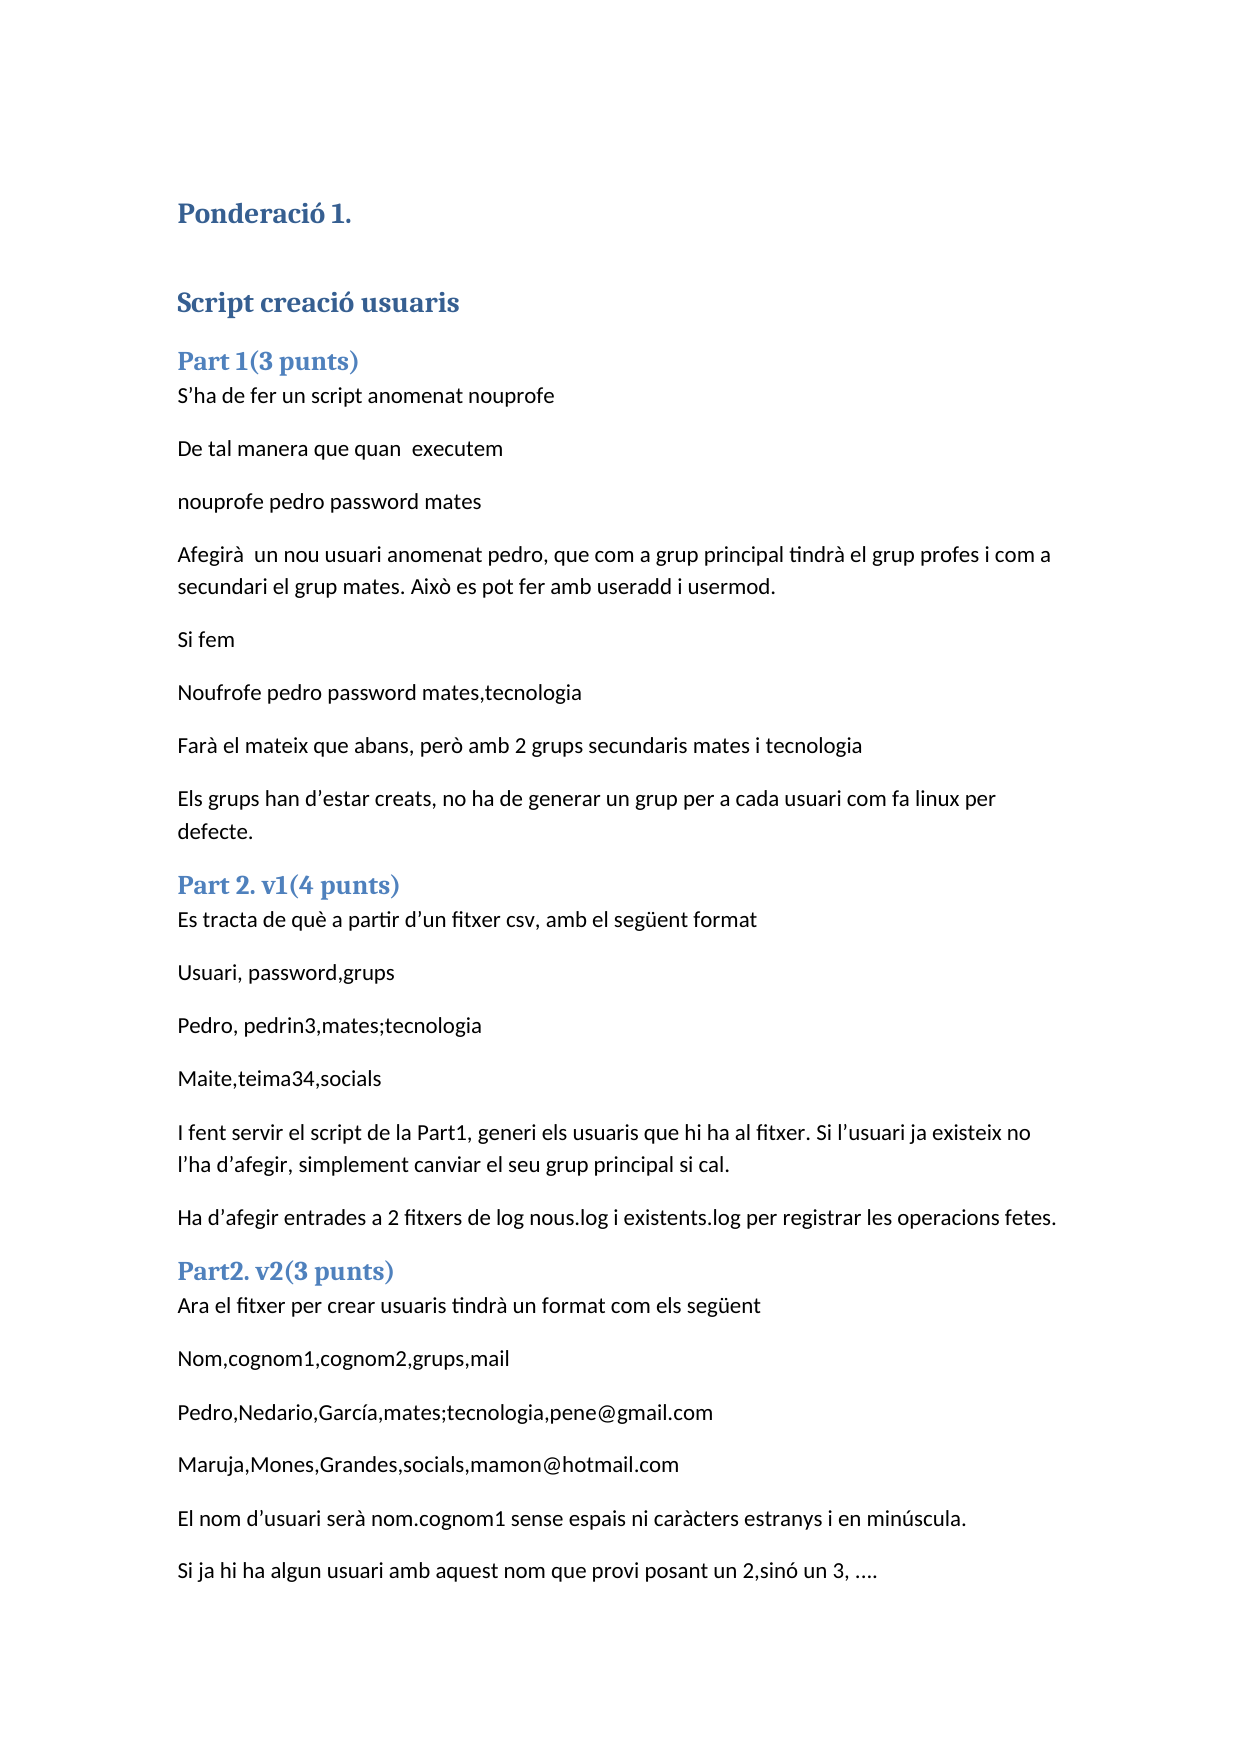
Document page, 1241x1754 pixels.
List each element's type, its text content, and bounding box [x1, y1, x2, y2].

subtitle Ponderació 1. [177, 198, 1063, 231]
text Maite,teima34,socials [177, 1064, 1063, 1093]
text Nom,cognom1,cognom2,grups,mail [177, 1344, 1063, 1373]
subtitle Part2. v2(3 punts) [177, 1256, 1063, 1287]
text nouprofe pedro password mates [177, 487, 1063, 515]
text Es tracta de què a partir d’un fitxer csv, amb el següent format [177, 906, 1063, 933]
text Pedro, pedrin3,mates;tecnologia [177, 1012, 1063, 1039]
text Els grups han d’estar creats, no ha de generar un grup per a cada usuari com fa linux per defecte. [177, 784, 1063, 845]
text Si ja hi ha algun usuari amb aquest nom que provi posant un 2,sinó un 3, .... [177, 1557, 1063, 1585]
text Si fem [177, 626, 1063, 653]
text I fent servir el script de la Part1, generi els usuaris que hi ha al fitxer. Si l’usuari ja existeix no l’ha d’afegir, simplement canviar el seu grup principal si cal. [177, 1118, 1063, 1178]
subtitle Script creació usuaris [177, 286, 1063, 320]
text Ha d’afegir entrades a 2 fitxers de log nous.log i existents.log per registrar les operacions fetes. [177, 1203, 1063, 1231]
text El nom d’usuari serà nom.cognom1 sense espais ni caràcters estranys i en minúscula. [177, 1504, 1063, 1532]
text Pedro,Nedario,García,mates;tecnologia,pene@gmail.com [177, 1398, 1063, 1426]
text Noufrofe pedro password mates,tecnologia [177, 678, 1063, 707]
subtitle Part 1(3 punts) [177, 346, 1063, 377]
text Farà el mateix que abans, però amb 2 grups secundaris mates i tecnologia [177, 732, 1063, 759]
text De tal manera que quan executem [177, 434, 1063, 462]
text Usuari, password,grups [177, 958, 1063, 987]
text S’ha de fer un script anomenat nouprofe [177, 381, 1063, 409]
text Maruja,Mones,Grandes,socials,mamon@hotmail.com [177, 1451, 1063, 1479]
text Afegirà un nou usuari anomenat pedro, que com a grup principal tindrà el grup profes i com a secundari el grup mates. Això es pot fer amb useradd i usermod. [177, 540, 1063, 601]
subtitle Part 2. v1(4 punts) [177, 870, 1063, 901]
text Ara el fitxer per crear usuaris tindrà un format com els següent [177, 1292, 1063, 1319]
